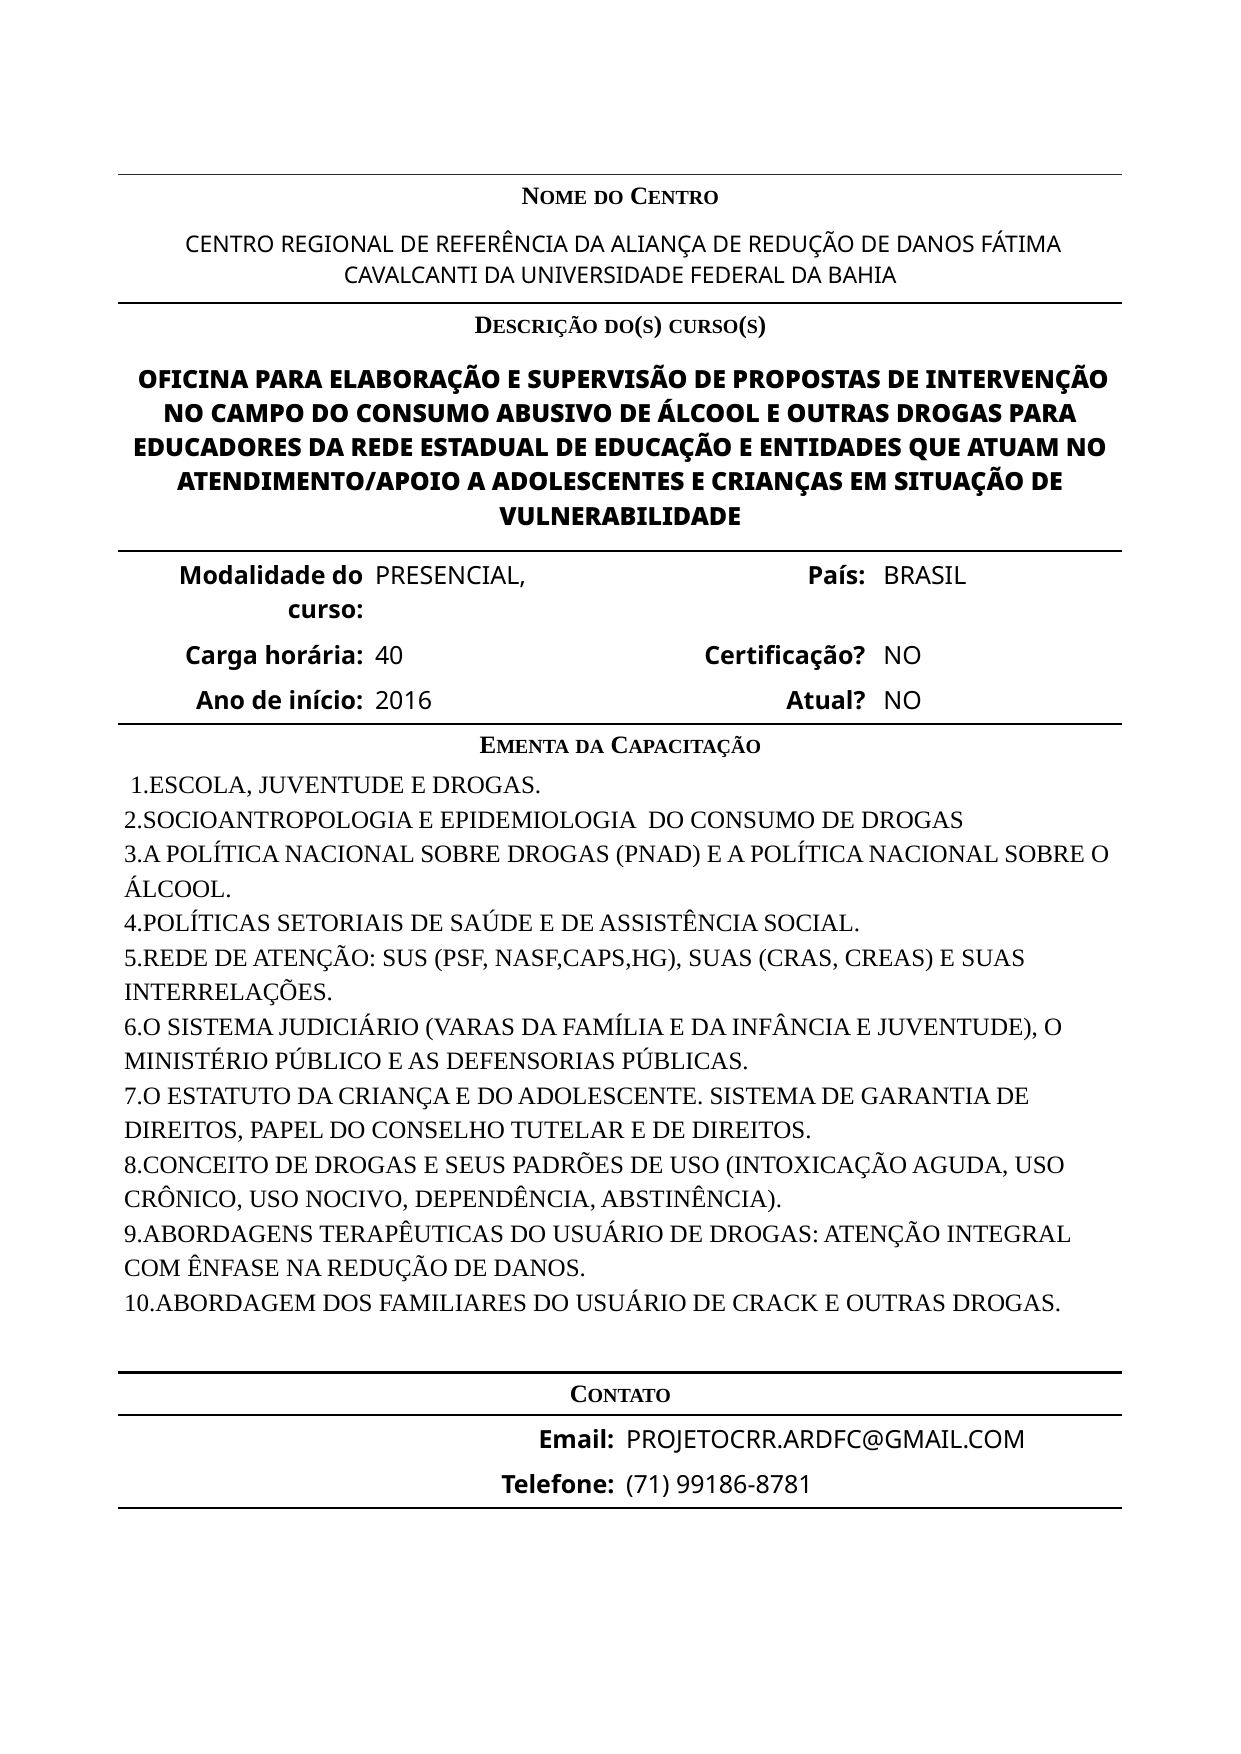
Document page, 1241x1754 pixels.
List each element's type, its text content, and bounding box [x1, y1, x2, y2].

table_cell Ementa da Capacitação [118, 725, 1122, 765]
table_cell NO [871, 632, 1122, 677]
table_cell 2016 [369, 677, 620, 723]
table_cell Descrição do(s) curso(s) [118, 304, 1122, 344]
table_cell Telefone: [118, 1461, 620, 1507]
table_cell Contato [118, 1374, 1122, 1414]
table_cell País: [620, 552, 871, 632]
table_cell Ano de início: [118, 677, 369, 723]
table_cell 40 [369, 632, 620, 677]
table_cell PRESENCIAL, [369, 552, 620, 632]
table_cell Email: [118, 1416, 620, 1461]
table_cell BRASIL [871, 552, 1122, 632]
table_cell Atual? [620, 677, 871, 723]
table_cell CENTRO REGIONAL DE REFERÊNCIA DA ALIANÇA DE REDUÇÃO DE DANOS FÁTIMA CAVALCANTI DA UNIVERSIDADE FEDERAL DA BAHIA [118, 216, 1122, 302]
table_cell Certificação? [620, 632, 871, 677]
table_header Nome do Centro [118, 176, 1122, 216]
table_cell PROJETOCRR.ARDFC@GMAIL.COM [620, 1416, 1122, 1461]
table_cell 1.ESCOLA, JUVENTUDE E DROGAS. 2.SOCIOANTROPOLOGIA E EPIDEMIOLOGIA DO CONSUMO DE DROGAS 3.A POLÍTICA NACIONAL SOBRE DROGAS (PNAD) E A POLÍTICA NACIONAL SOBRE O ÁLCOOL. 4.POLÍTICAS SETORIAIS DE SAÚDE E DE ASSISTÊNCIA SOCIAL. 5.REDE DE ATENÇÃO: SUS (PSF, NASF,CAPS,HG), SUAS (CRAS, CREAS) E SUAS INTERRELAÇÕES. 6.O SISTEMA JUDICIÁRIO (VARAS DA FAMÍLIA E DA INFÂNCIA E JUVENTUDE), O MINISTÉRIO PÚBLICO E AS DEFENSORIAS PÚBLICAS. 7.O ESTATUTO DA CRIANÇA E DO ADOLESCENTE. SISTEMA DE GARANTIA DE DIREITOS, PAPEL DO CONSELHO TUTELAR E DE DIREITOS. 8.CONCEITO DE DROGAS E SEUS PADRÕES DE USO (INTOXICAÇÃO AGUDA, USO CRÔNICO, USO NOCIVO, DEPENDÊNCIA, ABSTINÊNCIA). 9.ABORDAGENS TERAPÊUTICAS DO USUÁRIO DE DROGAS: ATENÇÃO INTEGRAL COM ÊNFASE NA REDUÇÃO DE DANOS. 10.ABORDAGEM DOS FAMILIARES DO USUÁRIO DE CRACK E OUTRAS DROGAS. [118, 765, 1122, 1371]
table_cell Modalidade do curso: [118, 552, 369, 632]
table_cell NO [871, 677, 1122, 723]
table_cell Carga horária: [118, 632, 369, 677]
table_cell (71) 99186-8781 [620, 1461, 1122, 1507]
table_cell OFICINA PARA ELABORAÇÃO E SUPERVISÃO DE PROPOSTAS DE INTERVENÇÃO NO CAMPO DO CONSUMO ABUSIVO DE ÁLCOOL E OUTRAS DROGAS PARA EDUCADORES DA REDE ESTADUAL DE EDUCAÇÃO E ENTIDADES QUE ATUAM NO ATENDIMENTO/APOIO A ADOLESCENTES E CRIANÇAS EM SITUAÇÃO DE VULNERABILIDADE [118, 344, 1122, 550]
